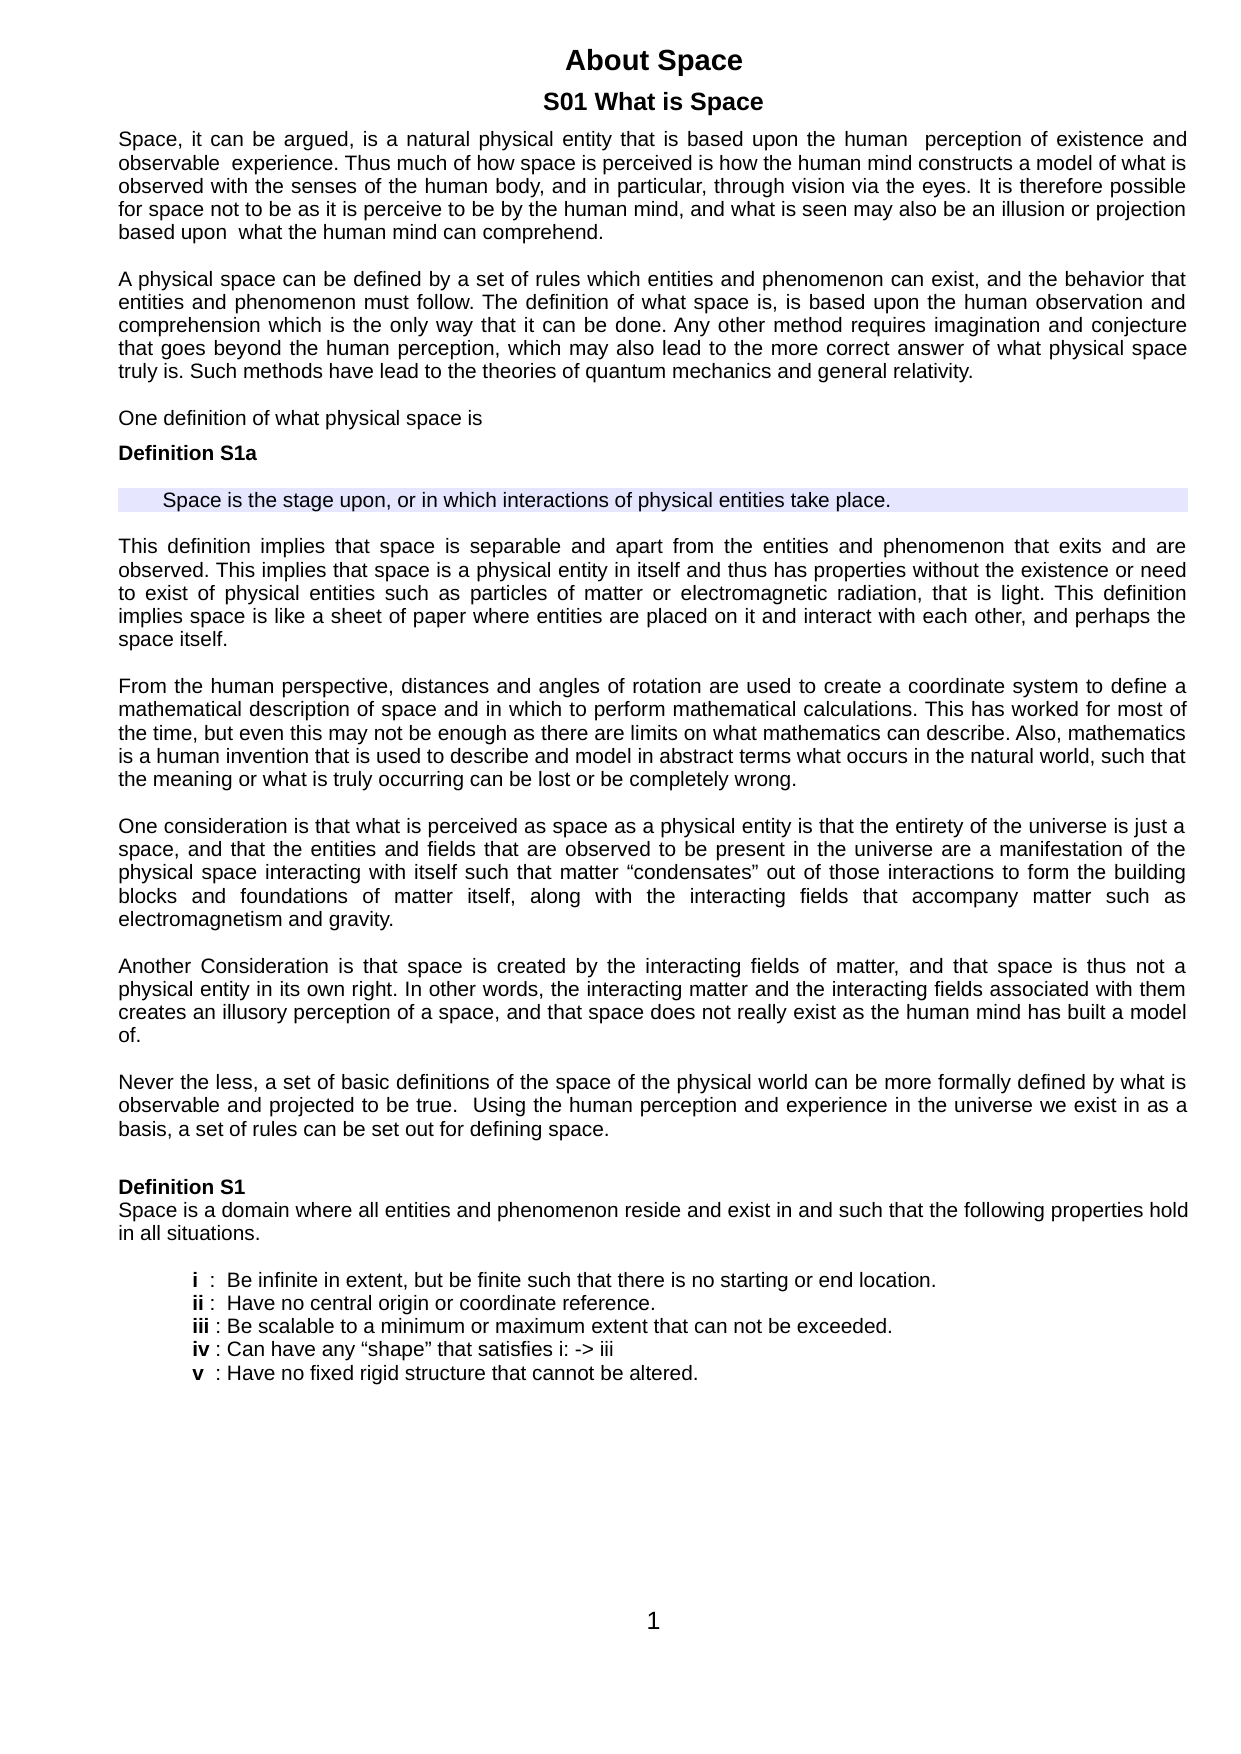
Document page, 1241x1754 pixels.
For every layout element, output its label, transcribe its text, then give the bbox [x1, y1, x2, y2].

text i : Be infinite in extent, but be finite such that there is no starting or end location. [118, 1268, 1190, 1291]
text One definition of what physical space is [118, 407, 1188, 430]
text Space is the stage upon, or in which interactions of physical entities take place. [118, 488, 1188, 512]
text Definition S1a [118, 442, 1188, 465]
text Space, it can be argued, is a natural physical entity that is based upon the human perception of existence and observable experience. Thus much of how space is perceived is how the human mind constructs a model of what is observed with the senses of the human body, and in particular, through vision via the eyes. It is therefore possible for space not to be as it is perceive to be by the human mind, and what is seen may also be an illusion or projection based upon what the human mind can comprehend. [118, 128, 1188, 244]
text S01 What is Space [118, 88, 1188, 116]
text Definition S1 [118, 1175, 1190, 1198]
text ii : Have no central origin or coordinate reference. [118, 1291, 1190, 1315]
text iii : Be scalable to a minimum or maximum extent that can not be exceeded. [118, 1315, 1190, 1338]
text v : Have no fixed rigid structure that cannot be altered. [118, 1361, 1190, 1384]
text A physical space can be defined by a set of rules which entities and phenomenon can exist, and the behavior that entities and phenomenon must follow. The definition of what space is, is based upon the human observation and comprehension which is the only way that it can be done. Any other method requires imagination and conjecture that goes beyond the human perception, which may also lead to the more correct answer of what physical space truly is. Such methods have lead to the theories of quantum mechanics and general relativity. [118, 267, 1188, 383]
text This definition implies that space is separable and apart from the entities and phenomenon that exits and are observed. This implies that space is a physical entity in itself and thus has properties without the existence or need to exist of physical entities such as particles of matter or electromagnetic radiation, that is light. This definition implies space is like a sheet of paper where entities are placed on it and interact with each other, and perhaps the space itself. [118, 535, 1188, 651]
text Another Consideration is that space is created by the interacting fields of matter, and that space is thus not a physical entity in its own right. In other words, the interacting matter and the interacting fields associated with them creates an illusory perception of a space, and that space does not really exist as the human mind has built a model of. [118, 954, 1188, 1047]
text One consideration is that what is perceived as space as a physical entity is that the entirety of the universe is just a space, and that the entities and fields that are observed to be present in the universe are a manifestation of the physical space interacting with itself such that matter “condensates” out of those interactions to form the building blocks and foundations of matter itself, along with the interacting fields that accompany matter such as electromagnetism and gravity. [118, 814, 1188, 931]
text Space is a domain where all entities and phenomenon reside and exist in and such that the following properties hold in all situations. [118, 1198, 1190, 1245]
text iv : Can have any “shape” that satisfies i: -> iii [118, 1338, 1190, 1361]
text Never the less, a set of basic definitions of the space of the physical world can be more formally defined by what is observable and projected to be true. Using the human perception and experience in the universe we exist in as a basis, a set of rules can be set out for defining space. [118, 1071, 1188, 1140]
text From the human perspective, distances and angles of rotation are used to create a coordinate system to define a mathematical description of space and in which to perform mathematical calculations. This has worked for most of the time, but even this may not be enough as there are limits on what mathematics can describe. Also, mathematics is a human invention that is used to describe and model in abstract terms what occurs in the natural world, such that the meaning or what is truly occurring can be lost or be completely wrong. [118, 675, 1188, 791]
text About Space [118, 44, 1190, 76]
